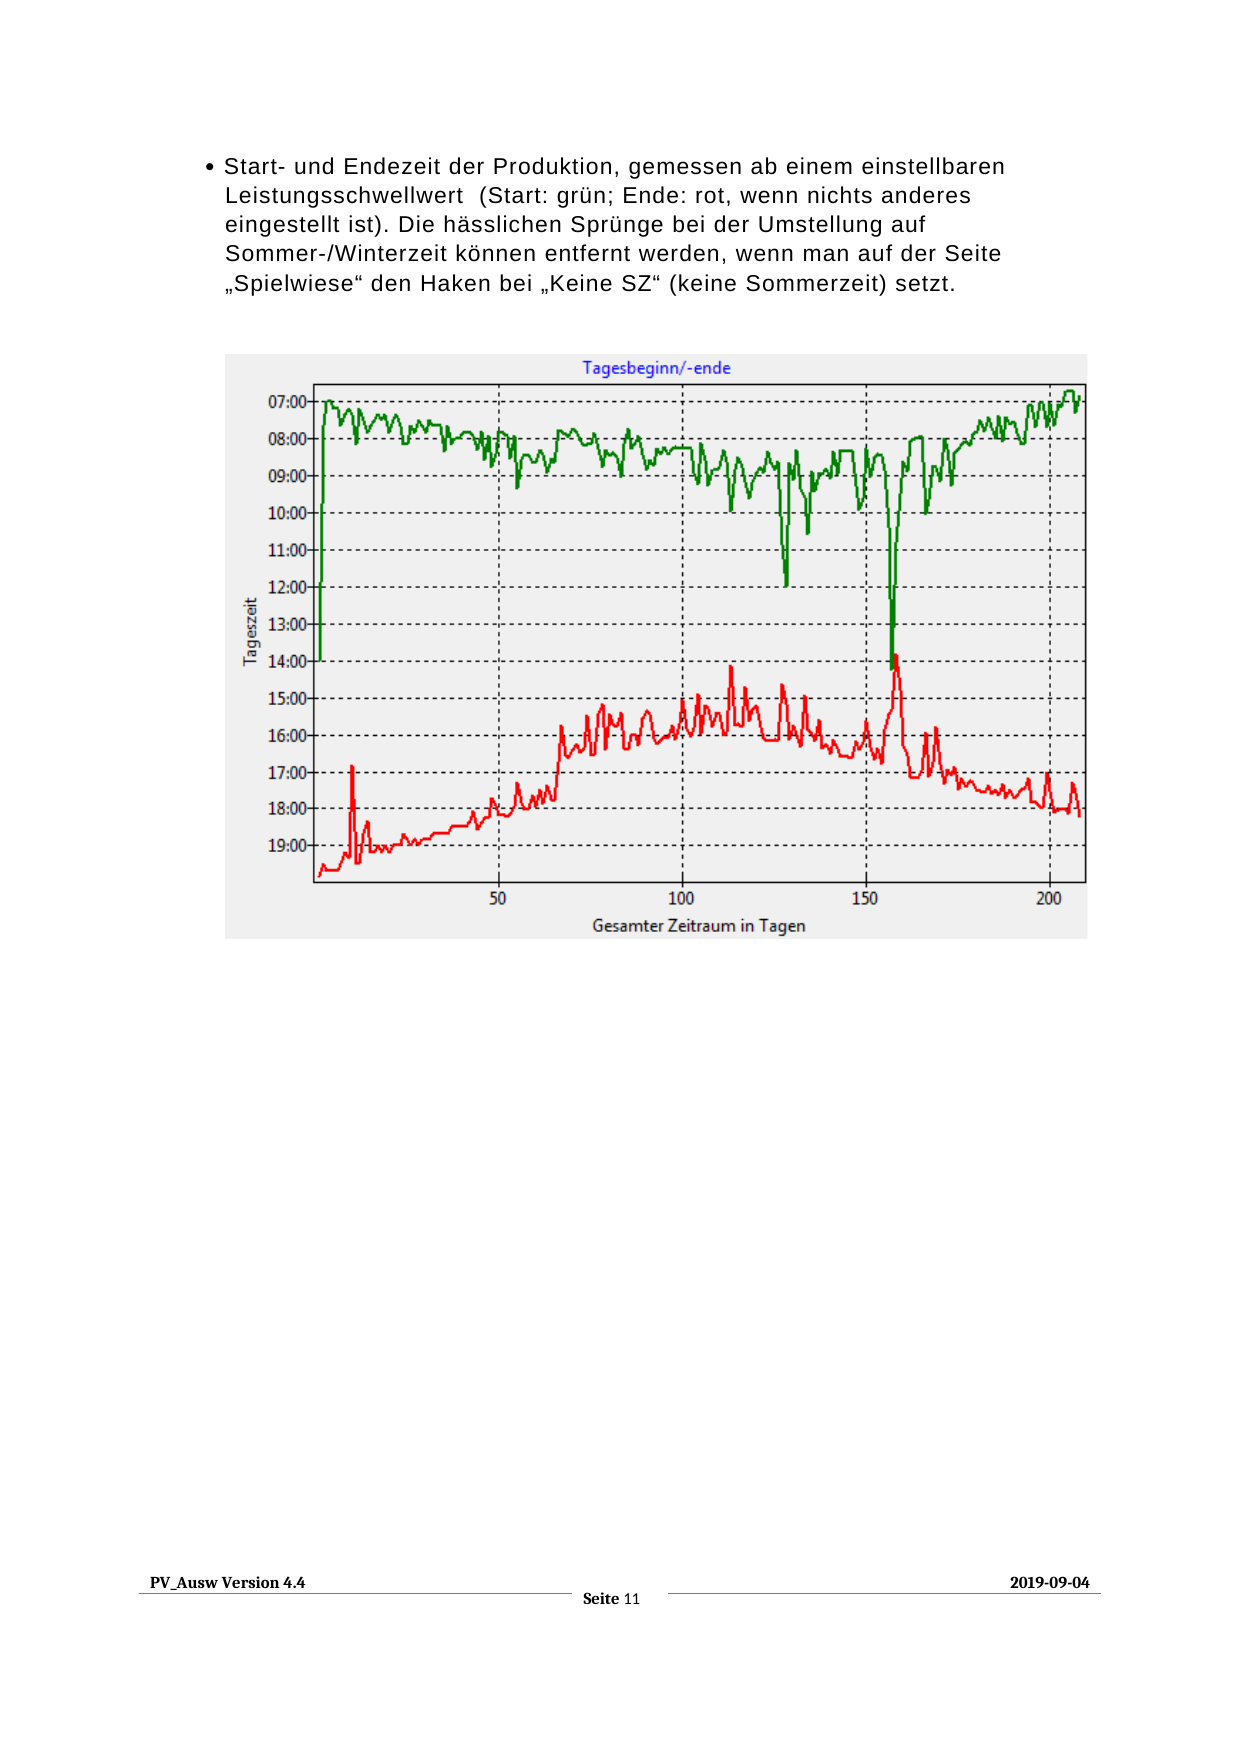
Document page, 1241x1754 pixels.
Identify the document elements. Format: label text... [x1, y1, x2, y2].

list Start- und Endezeit der Produktion, gemessen ab einem einstellbaren Leistungsschwellwert (Start: grün; Ende: rot, wenn nichts anderes eingestellt ist). Die hässlichen Sprünge bei der Umstellung auf Sommer-/Winterzeit können entfernt werden, wenn man auf der Seite „Spielwiese“ den Haken bei „Keine SZ“ (keine Sommerzeit) setzt. [206, 150, 1090, 296]
picture [225, 354, 1088, 939]
